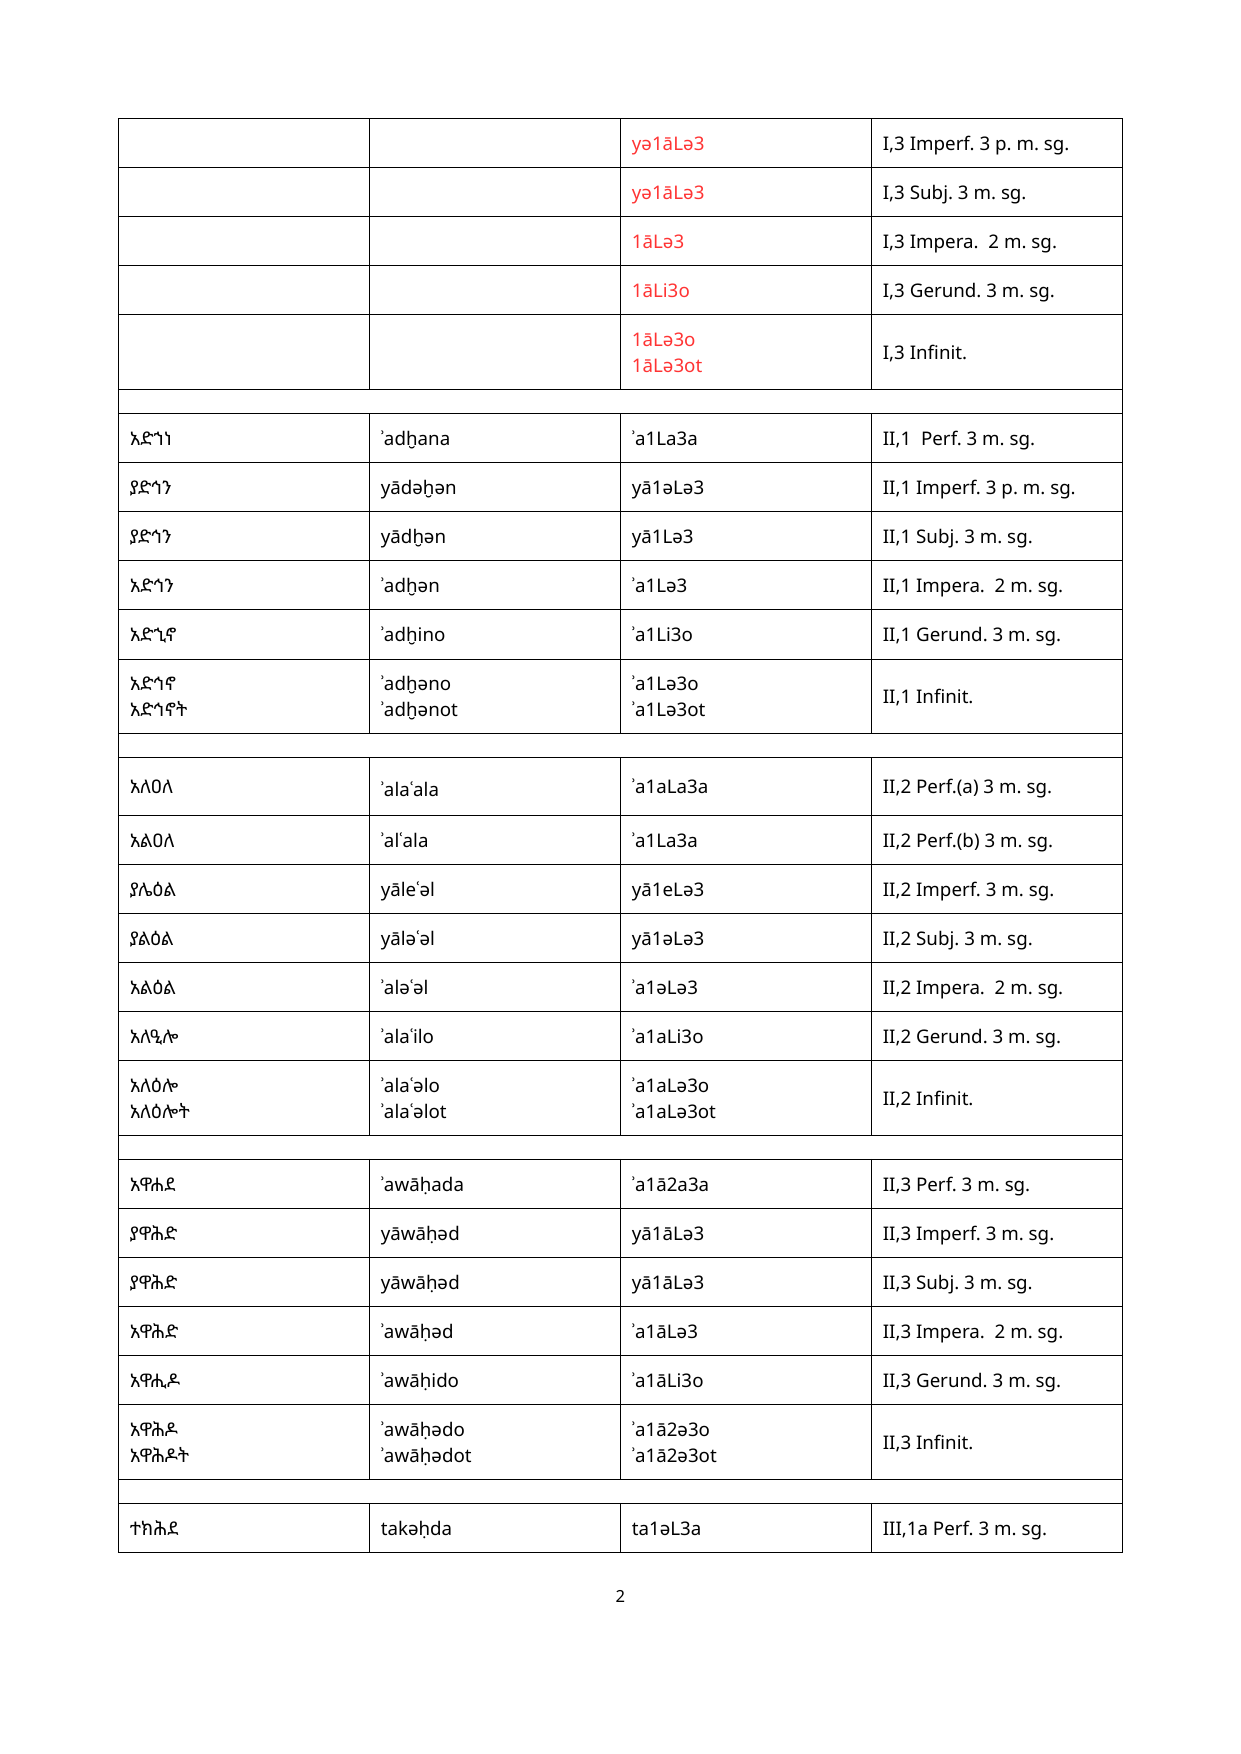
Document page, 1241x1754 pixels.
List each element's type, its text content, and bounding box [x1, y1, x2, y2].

table_cell ʾa1Lǝ3o ʾa1Lǝ3ot [621, 660, 871, 733]
table_cell yālǝʿǝl [370, 914, 620, 962]
table_cell takǝḥda [370, 1504, 620, 1552]
table_cell ʾadḫino [370, 610, 620, 658]
table_cell yā1āLǝ3 [621, 1209, 871, 1257]
table_cell ʾa1Lǝ3 [621, 561, 871, 609]
table_cell yā1āLǝ3 [621, 1258, 871, 1306]
table_cell ʾa1ā2a3a [621, 1160, 871, 1208]
table_cell yǝ1āLǝ3 [621, 168, 871, 216]
table_cell ʾalʿala [370, 816, 620, 864]
table_cell [370, 266, 620, 314]
table_cell I,3 Impera. 2 m. sg. [872, 217, 1122, 265]
table_cell yāwāḥǝd [370, 1258, 620, 1306]
table_cell yāleʿǝl [370, 865, 620, 913]
table_cell ያዋሕድ [119, 1258, 369, 1306]
table_cell አለዐለ [119, 758, 369, 815]
table_cell II,3 Impera. 2 m. sg. [872, 1307, 1122, 1355]
table_cell አድኅን [119, 561, 369, 609]
table_cell አድኀነ [119, 414, 369, 462]
table_cell ተክሕደ [119, 1504, 369, 1552]
table_cell yādǝḫǝn [370, 463, 620, 511]
table_cell አድኂኖ [119, 610, 369, 658]
table_cell II,2 Subj. 3 m. sg. [872, 914, 1122, 962]
table_cell ʾa1āLǝ3 [621, 1307, 871, 1355]
table_cell ʾa1aLi3o [621, 1012, 871, 1060]
table_cell [119, 1480, 1122, 1503]
table_cell አዋሐደ [119, 1160, 369, 1208]
table_cell ያዋሕድ [119, 1209, 369, 1257]
table_cell II,1 Imperf. 3 p. m. sg. [872, 463, 1122, 511]
table_cell [119, 734, 1122, 757]
table_cell አልዐለ [119, 816, 369, 864]
table_cell yādḫǝn [370, 512, 620, 560]
table_cell II,2 Imperf. 3 m. sg. [872, 865, 1122, 913]
table_cell አዋሒዶ [119, 1356, 369, 1404]
table_cell III,1a Perf. 3 m. sg. [872, 1504, 1122, 1552]
table_cell ʾa1ǝLǝ3 [621, 963, 871, 1011]
table_cell I,3 Subj. 3 m. sg. [872, 168, 1122, 216]
table_cell ʾalǝʿǝl [370, 963, 620, 1011]
table_cell ʾawāḥada [370, 1160, 620, 1208]
table_cell [119, 390, 1122, 413]
table_cell [119, 168, 369, 216]
table_cell [119, 119, 369, 167]
table_cell II,2 Infinit. [872, 1061, 1122, 1135]
table_cell ʾa1aLǝ3o ʾa1aLǝ3ot [621, 1061, 871, 1135]
table_cell yā1ǝLǝ3 [621, 463, 871, 511]
table_cell ʾa1La3a [621, 816, 871, 864]
table_cell II,3 Imperf. 3 m. sg. [872, 1209, 1122, 1257]
table_cell II,1 Gerund. 3 m. sg. [872, 610, 1122, 658]
table_cell II,3 Subj. 3 m. sg. [872, 1258, 1122, 1306]
table_cell ያድኅን [119, 512, 369, 560]
table_cell [119, 1136, 1122, 1159]
table_cell II,1 Subj. 3 m. sg. [872, 512, 1122, 560]
table_cell ʾawāḥido [370, 1356, 620, 1404]
table_cell II,3 Perf. 3 m. sg. [872, 1160, 1122, 1208]
table_cell አዋሕድ [119, 1307, 369, 1355]
table_cell ያልዕል [119, 914, 369, 962]
table_cell I,3 Imperf. 3 p. m. sg. [872, 119, 1122, 167]
table_cell ያሌዕል [119, 865, 369, 913]
table_cell II,3 Gerund. 3 m. sg. [872, 1356, 1122, 1404]
table_cell ta1ǝL3a [621, 1504, 871, 1552]
table_cell II,3 Infinit. [872, 1405, 1122, 1479]
table_cell 1āLi3o [621, 266, 871, 314]
table_cell አዋሕዶ አዋሕዶት [119, 1405, 369, 1479]
table_cell ʾa1Li3o [621, 610, 871, 658]
table_cell II,2 Gerund. 3 m. sg. [872, 1012, 1122, 1060]
table_cell ʾa1āLi3o [621, 1356, 871, 1404]
table_cell II,2 Impera. 2 m. sg. [872, 963, 1122, 1011]
table_cell ʾa1ā2ǝ3o ʾa1ā2ǝ3ot [621, 1405, 871, 1479]
table_cell ʾalaʿala [370, 758, 620, 815]
table_cell ʾa1aLa3a [621, 758, 871, 815]
table_cell [370, 168, 620, 216]
table_cell II,1 Impera. 2 m. sg. [872, 561, 1122, 609]
table_cell I,3 Infinit. [872, 315, 1122, 389]
table_cell ʾalaʿilo [370, 1012, 620, 1060]
table_cell [119, 315, 369, 389]
table_cell [119, 266, 369, 314]
table_cell yā1Lǝ3 [621, 512, 871, 560]
table_cell II,1 Infinit. [872, 660, 1122, 733]
table_cell II,2 Perf.(a) 3 m. sg. [872, 758, 1122, 815]
table_cell ʾadḫǝno ʾadḫǝnot [370, 660, 620, 733]
table_cell [370, 119, 620, 167]
table_cell I,3 Gerund. 3 m. sg. [872, 266, 1122, 314]
table_cell 1āLǝ3 [621, 217, 871, 265]
table_cell II,1 Perf. 3 m. sg. [872, 414, 1122, 462]
table_cell ʾa1La3a [621, 414, 871, 462]
table_cell yā1ǝLǝ3 [621, 914, 871, 962]
table_cell አለዕሎ አለዕሎት [119, 1061, 369, 1135]
table_cell yāwāḥǝd [370, 1209, 620, 1257]
table_cell ʾawāḥǝd [370, 1307, 620, 1355]
table_cell ያድኅን [119, 463, 369, 511]
table_cell ʾalaʿǝlo ʾalaʿǝlot [370, 1061, 620, 1135]
table_cell yǝ1āLǝ3 [621, 119, 871, 167]
table_cell 1āLǝ3o 1āLǝ3ot [621, 315, 871, 389]
table_cell ʾawāḥǝdo ʾawāḥǝdot [370, 1405, 620, 1479]
table_cell II,2 Perf.(b) 3 m. sg. [872, 816, 1122, 864]
table_cell አለዒሎ [119, 1012, 369, 1060]
table_cell ʾadḫana [370, 414, 620, 462]
table_cell [119, 217, 369, 265]
table_cell [370, 315, 620, 389]
table_cell yā1eLǝ3 [621, 865, 871, 913]
table_cell [370, 217, 620, 265]
table_cell ʾadḫǝn [370, 561, 620, 609]
table_cell አልዕል [119, 963, 369, 1011]
table_cell አድኅኖ አድኅኖት [119, 660, 369, 733]
